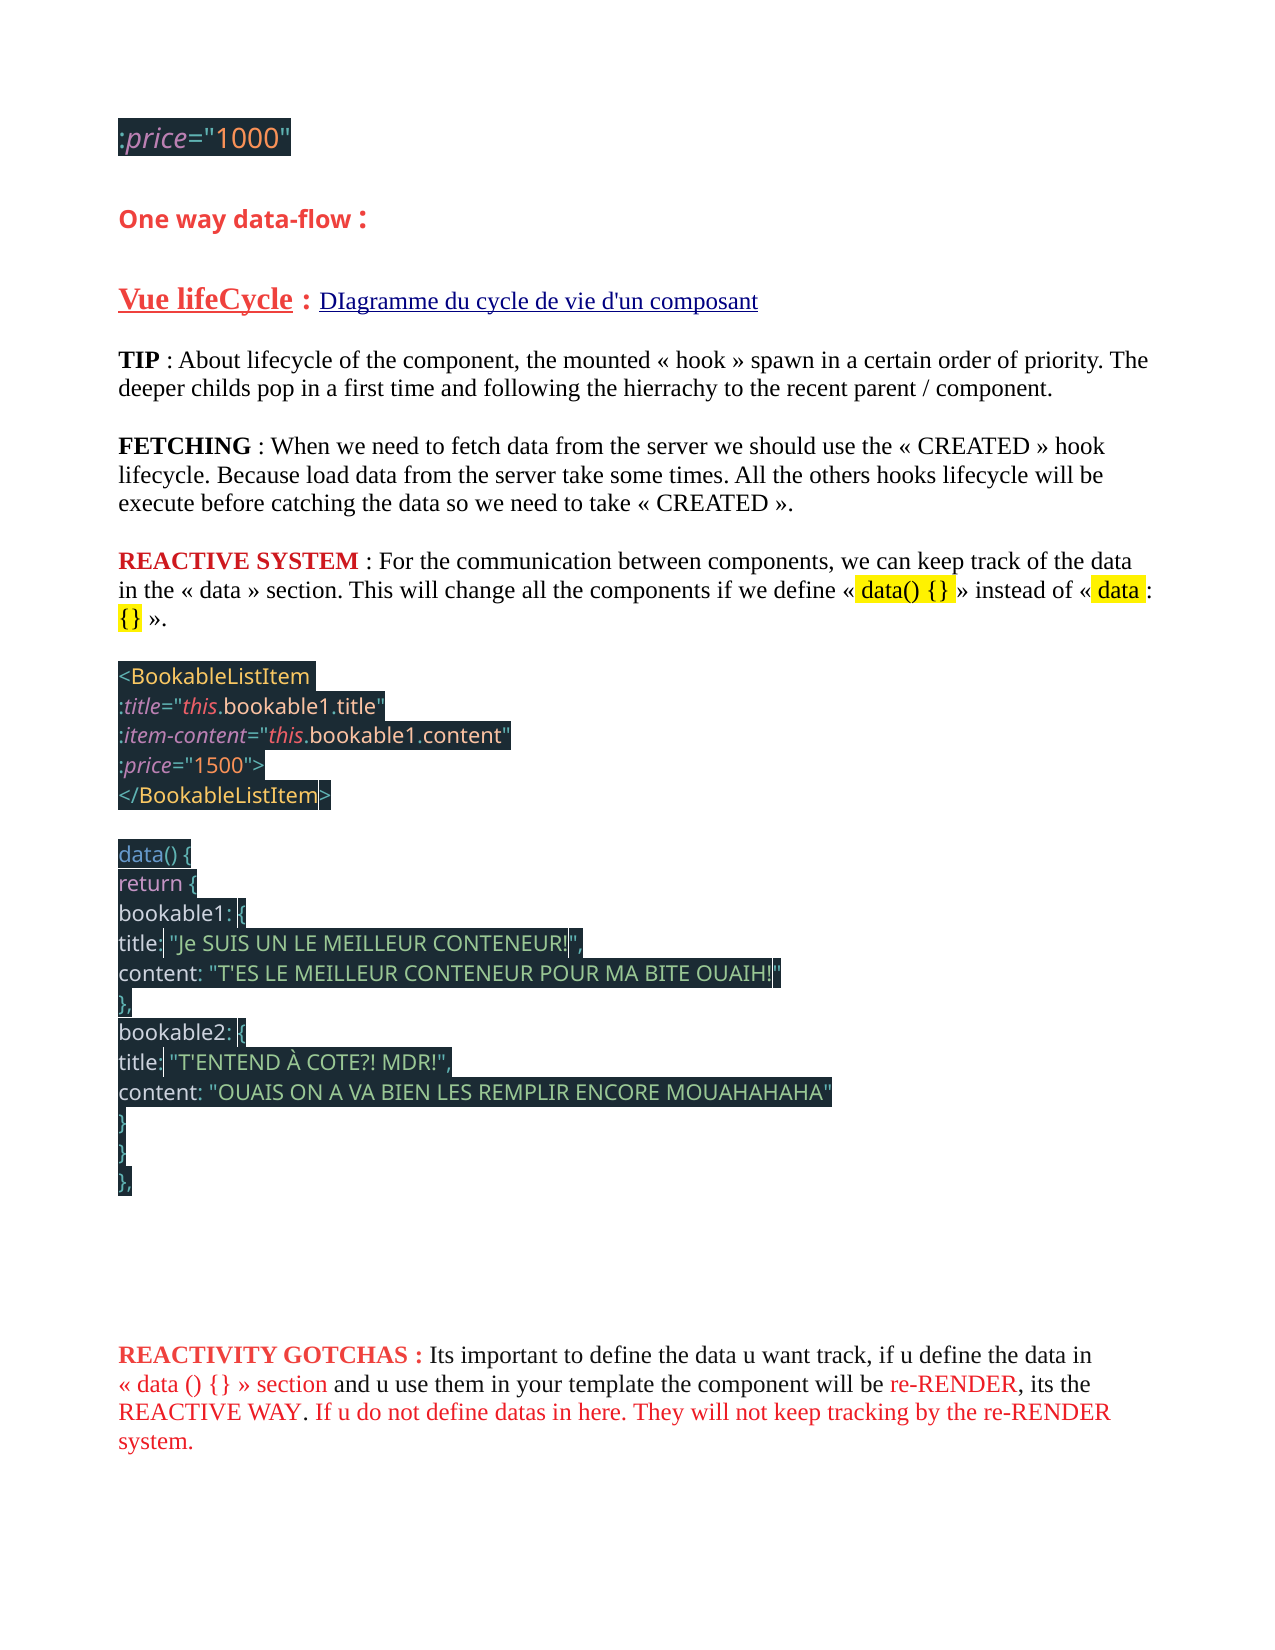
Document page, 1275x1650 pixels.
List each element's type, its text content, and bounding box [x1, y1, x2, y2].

text REACTIVE SYSTEM : For the communication between components, we can keep track of the data in the « data » section. This will change all the components if we define « data() {} » instead of « data : {} ». [118, 546, 1157, 632]
text }, [118, 1166, 1157, 1196]
text return { [118, 868, 1157, 898]
text data() { [118, 839, 1157, 868]
text }, [118, 988, 1157, 1017]
text FETCHING : When we need to fetch data from the server we should use the « CREATED » hook lifecycle. Because load data from the server take some times. All the others hooks lifecycle will be execute before catching the data so we need to take « CREATED ». [118, 431, 1157, 517]
text <BookableListItem [118, 661, 1157, 691]
text content: "T'ES LE MEILLEUR CONTENEUR POUR MA BITE OUAIH!" [118, 958, 1157, 988]
text :title="this.bookable1.title" [118, 691, 1157, 721]
text title: "T'ENTEND À COTE?! MDR!", [118, 1047, 1157, 1077]
text :item-content="this.bookable1.content" [118, 721, 1157, 750]
text TIP : About lifecycle of the component, the mounted « hook » spawn in a certain order of priority. The deeper childs pop in a first time and following the hierrachy to the recent parent / component. [118, 345, 1157, 402]
text bookable1: { [118, 898, 1157, 928]
text content: "OUAIS ON A VA BIEN LES REMPLIR ENCORE MOUAHAHAHA" [118, 1077, 1157, 1107]
text } [118, 1137, 1157, 1166]
text :price="1000" [118, 118, 1157, 156]
text </BookableListItem> [118, 780, 1157, 810]
text REACTIVITY GOTCHAS : Its important to define the data u want track, if u define the data in « data () {} » section and u use them in your template the component will be re-RENDER, its the REACTIVE WAY. If u do not define datas in here. They will not keep tracking by the re-RENDER system. [118, 1340, 1157, 1455]
text :price="1500"> [118, 750, 1157, 780]
text title: "Je SUIS UN LE MEILLEUR CONTENEUR!", [118, 928, 1157, 958]
text } [118, 1107, 1157, 1137]
text bookable2: { [118, 1017, 1157, 1047]
text One way data-flow : [118, 195, 1157, 237]
text Vue lifeCycle : DIagramme du cycle de vie d'un composant [118, 280, 1157, 316]
